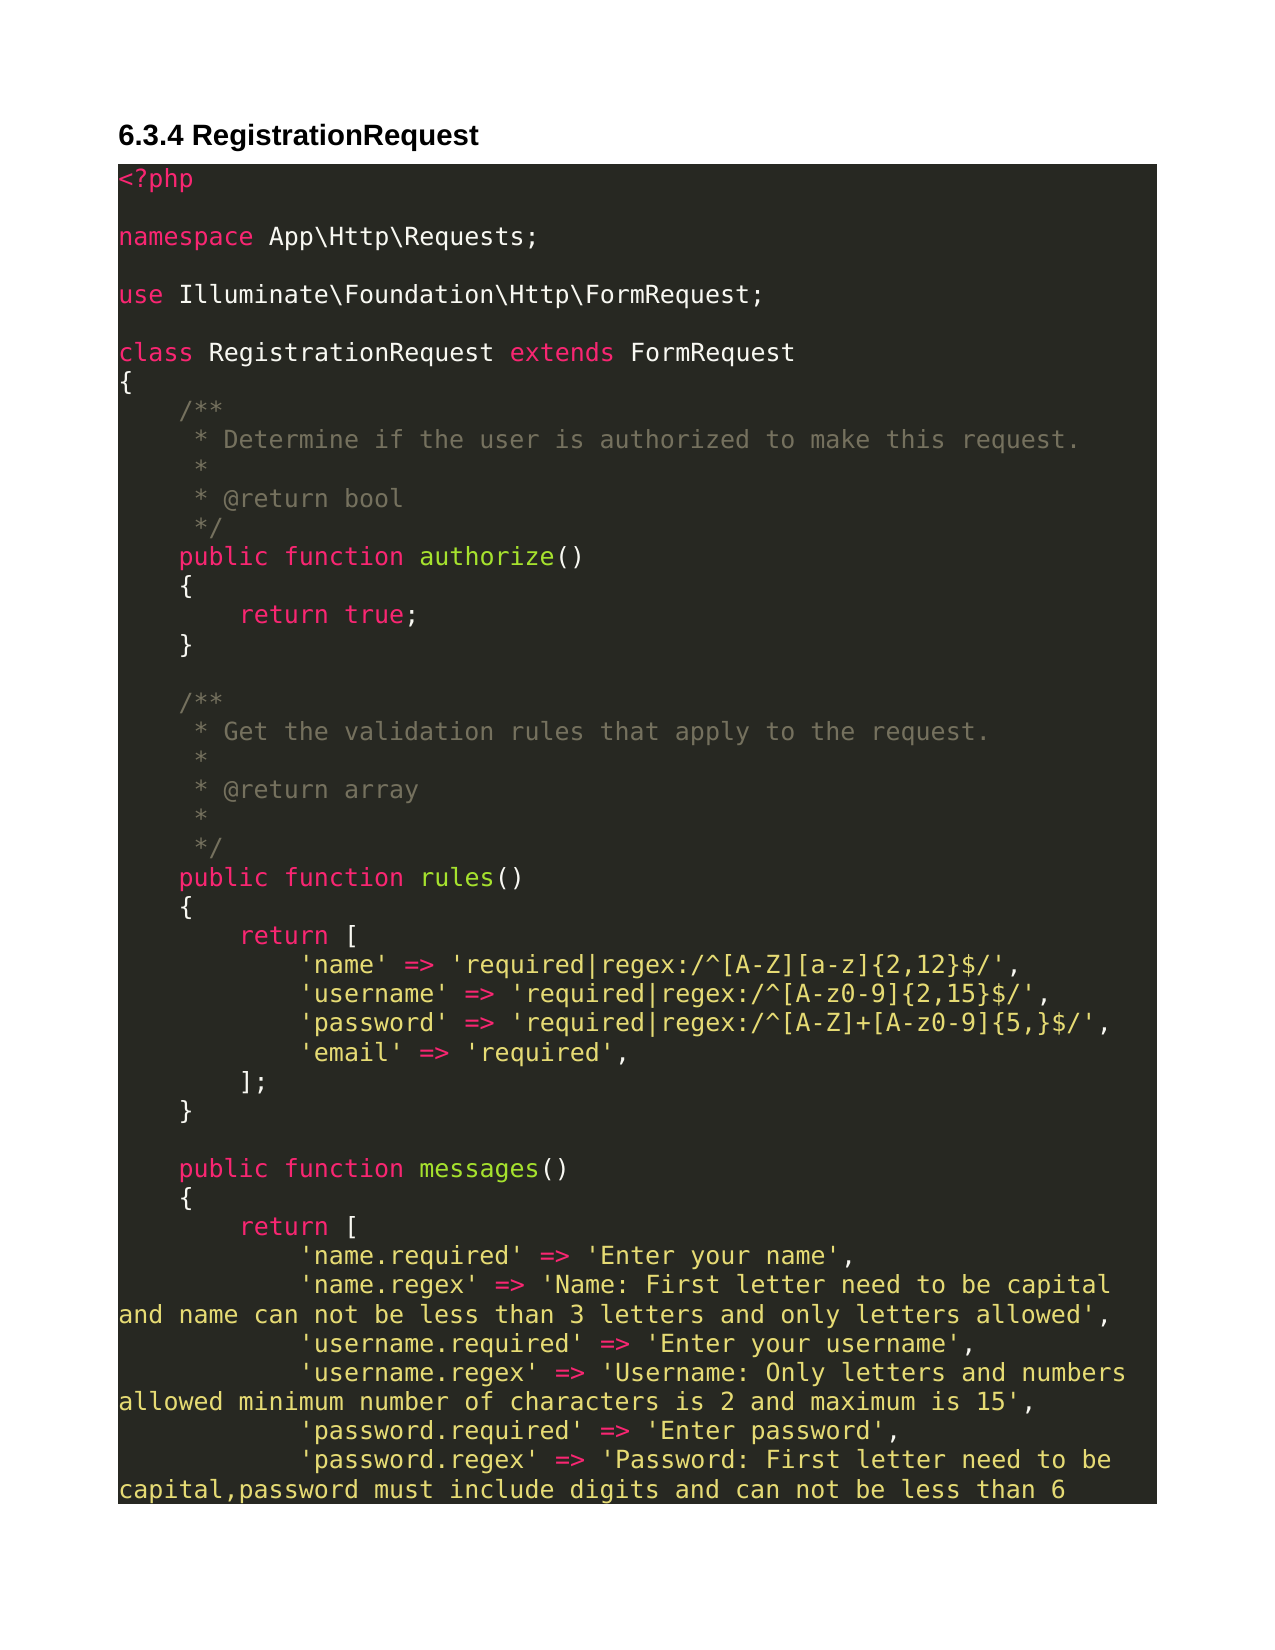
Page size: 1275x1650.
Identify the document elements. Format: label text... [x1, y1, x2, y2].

text <?php namespace App\Http\Requests; use Illuminate\Foundation\Http\FormRequest; class RegistrationRequest extends FormRequest { /** * Determine if the user is authorized to make this request. * * @return bool */ public function authorize() { return true; } /** * Get the validation rules that apply to the request. * * @return array * */ public function rules() { return [ 'name' => 'required|regex:/^[A-Z][a-z]{2,12}$/', 'username' => 'required|regex:/^[A-z0-9]{2,15}$/', 'password' => 'required|regex:/^[A-Z]+[A-z0-9]{5,}$/', 'email' => 'required', ]; } public function messages() { return [ 'name.required' => 'Enter your name', 'name.regex' => 'Name: First letter need to be capital and name can not be less than 3 letters and only letters allowed', 'username.required' => 'Enter your username', 'username.regex' => 'Username: Only letters and numbers allowed minimum number of characters is 2 and maximum is 15', 'password.required' => 'Enter password', 'password.regex' => 'Password: First letter need to be capital,password must include digits and can not be less than 6 [118, 164, 1157, 1504]
subtitle 6.3.4 RegistrationRequest [118, 118, 1157, 152]
